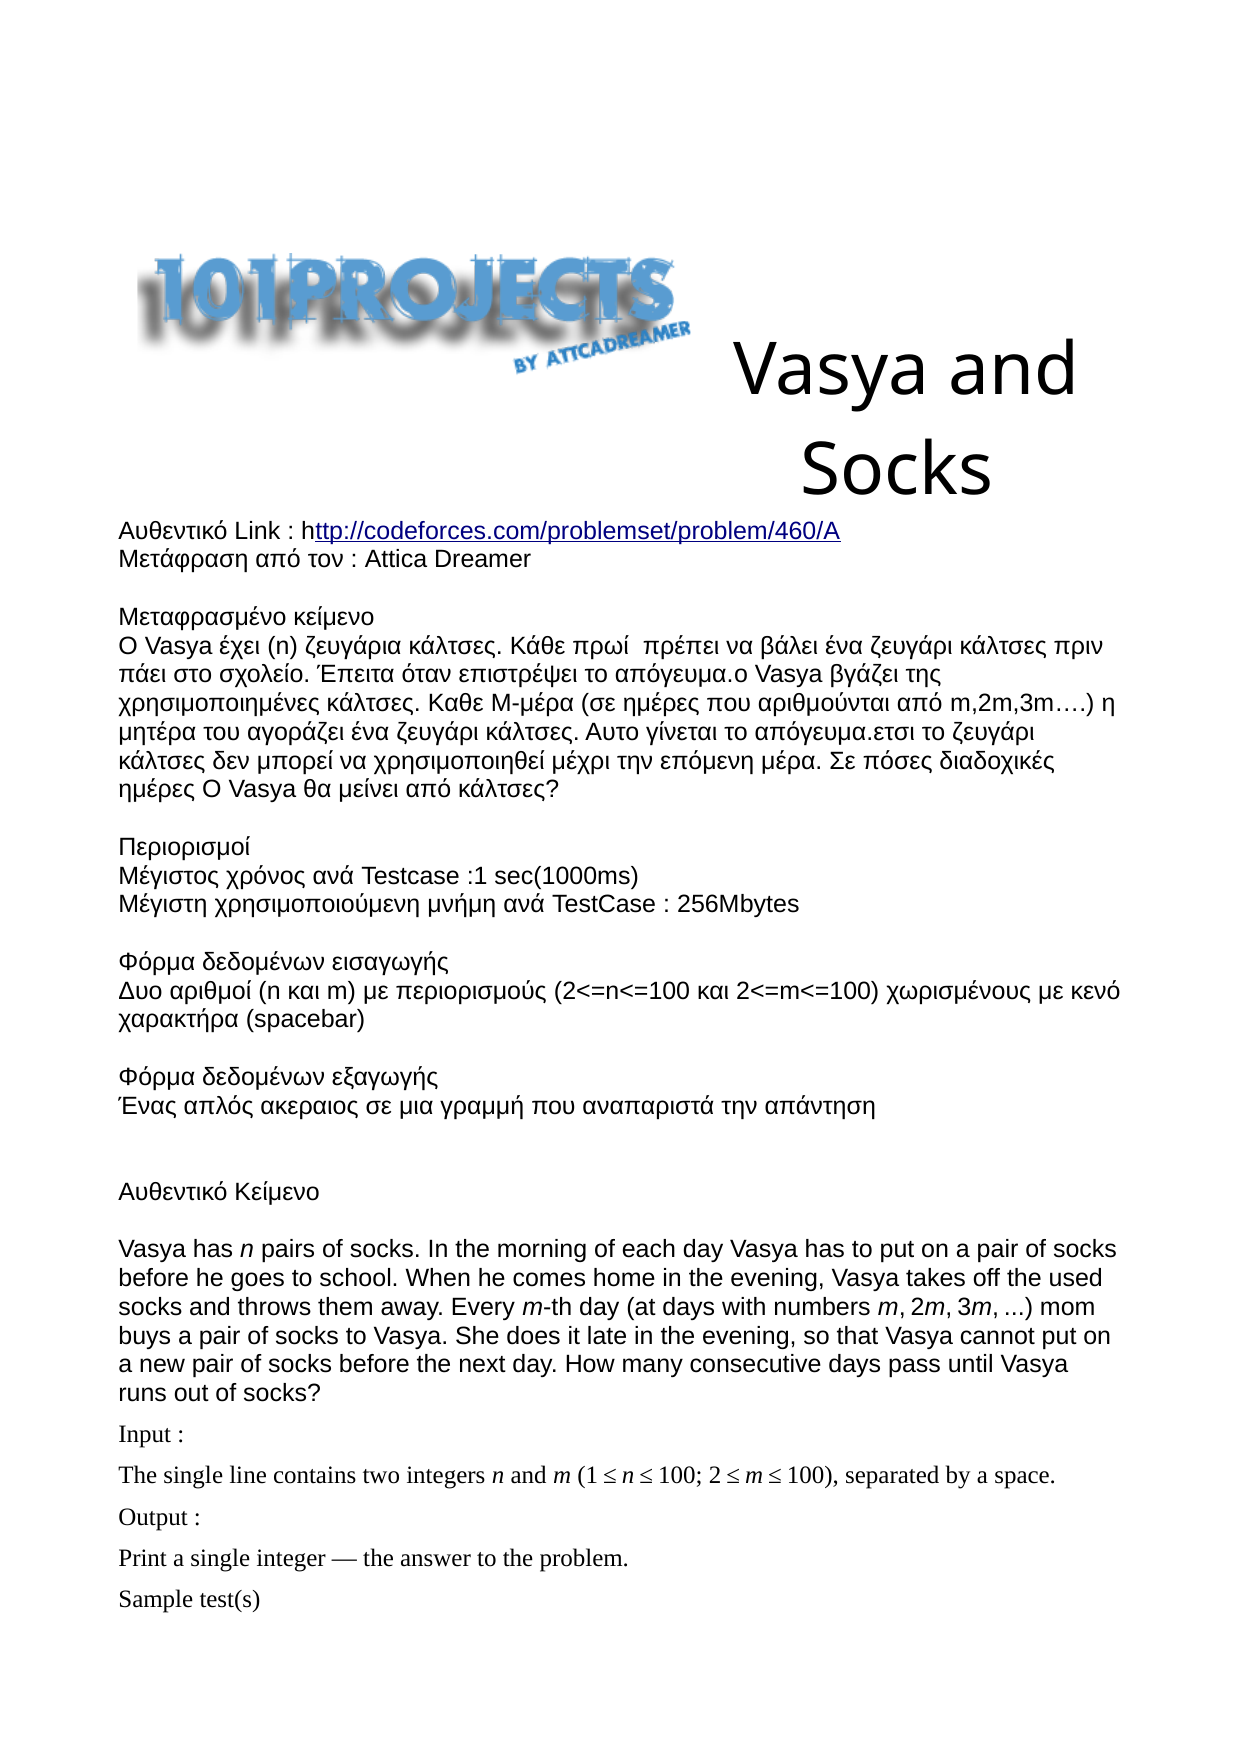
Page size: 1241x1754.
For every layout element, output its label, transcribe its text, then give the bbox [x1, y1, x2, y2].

picture [137, 253, 691, 420]
text Μέγιστη χρησιμοποιούμενη μνήμη ανά TestCase : 256Μbytes [118, 889, 1122, 918]
text Print a single integer — the answer to the problem. [118, 1543, 1122, 1572]
text Περιορισμοί [118, 832, 1122, 861]
text Μέγιστος χρόνος ανά Testcase :1 sec(1000ms) [118, 861, 1122, 889]
text Αυθεντικό Κείμενο [118, 1177, 1122, 1206]
text Φόρμα δεδομένων εξαγωγής [118, 1062, 1122, 1091]
text Δυο αριθμοί (n και m) με περιορισμούς (2<=n<=100 και 2<=m<=100) χωρισμένους με κενό χαρακτήρα (spacebar) [118, 976, 1122, 1033]
text Sample test(s) [118, 1584, 1122, 1613]
text Input : [118, 1419, 1122, 1448]
text Φόρμα δεδομένων εισαγωγής [118, 947, 1122, 976]
text Vasya has n pairs of socks. In the morning of each day Vasya has to put on a pair of socks before he goes to school. When he comes home in the evening, Vasya takes off the used socks and throws them away. Every m-th day (at days with numbers m, 2m, 3m, ...) mom buys a pair of socks to Vasya. She does it late in the evening, so that Vasya cannot put on a new pair of socks before the next day. How many consecutive days pass until Vasya runs out of socks? [118, 1234, 1122, 1407]
text Vasya and Socks [118, 317, 1122, 516]
text Αυθεντικό Link : http://codeforces.com/problemset/problem/460/A [118, 516, 1122, 544]
text The single line contains two integers n and m (1 ≤ n ≤ 100; 2 ≤ m ≤ 100), separated by a space. [118, 1461, 1122, 1489]
text Ο Vasya έχει (n) ζευγάρια κάλτσες. Κάθε πρωί πρέπει να βάλει ένα ζευγάρι κάλτσες πριν πάει στο σχολείο. Έπειτα όταν επιστρέψει το απόγευμα.o Vasya βγάζει της χρησιμοποιημένες κάλτσες. Καθε Μ-μέρα (σε ημέρες που αριθμούνται από m,2m,3m….) η μητέρα του αγοράζει ένα ζευγάρι κάλτσες. Αυτο γίνεται το απόγευμα.ετσι το ζευγάρι κάλτσες δεν μπορεί να χρησιμοποιηθεί μέχρι την επόμενη μέρα. Σε πόσες διαδοχικές ημέρες Ο Vasya θα μείνει από κάλτσες? [118, 631, 1122, 803]
text Ένας απλός ακεραιος σε μια γραμμή που αναπαριστά την απάντηση [118, 1091, 1122, 1119]
text Output : [118, 1502, 1122, 1531]
text Μετάφραση από τον : Attica Dreamer [118, 544, 1122, 573]
text Μεταφρασμένο κείμενο [118, 602, 1122, 631]
